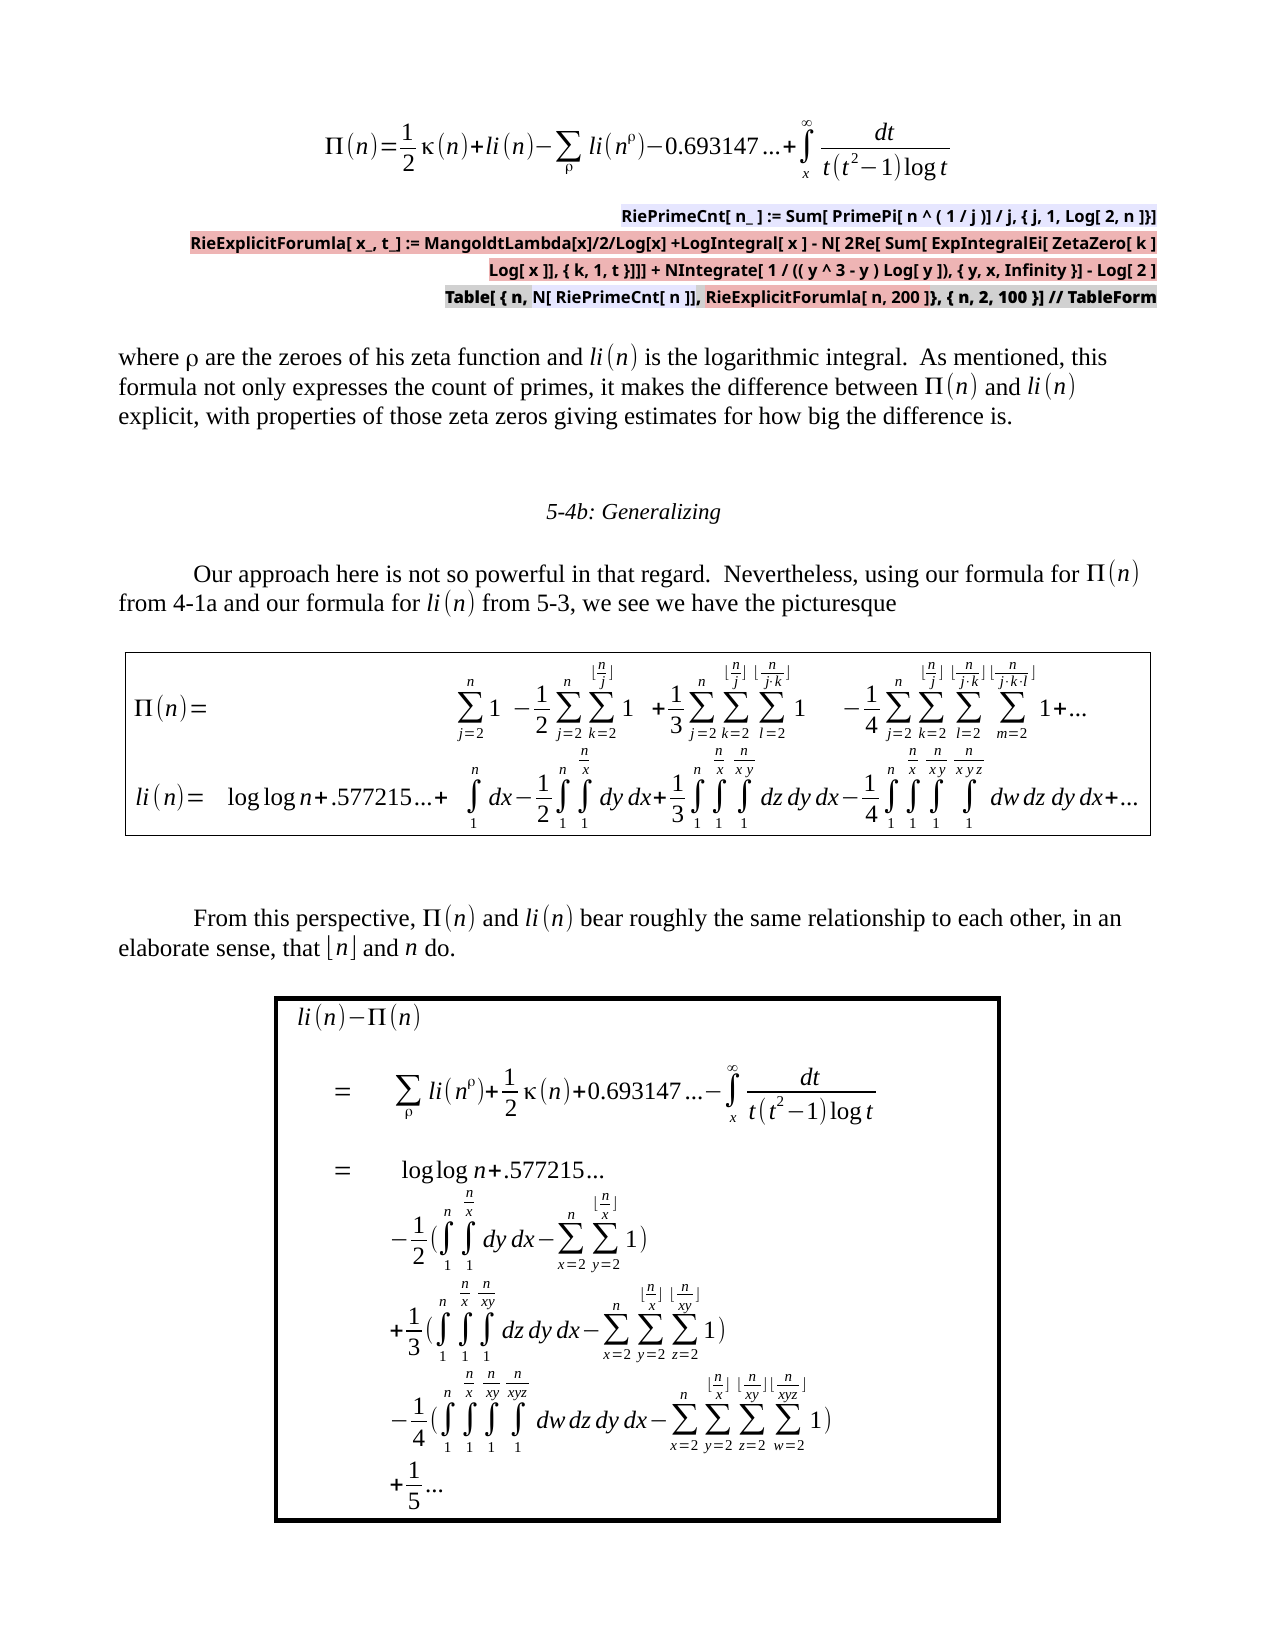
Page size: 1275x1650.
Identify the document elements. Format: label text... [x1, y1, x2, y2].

text Table[ { n, N[ RiePrimeCnt[ n ]], RieExplicitForumla[ n, 200 ]}, { n, 2, 100 }] // TableForm [118, 281, 1157, 308]
text RieExplicitForumla[ x_, t_] := MangoldtLambda[x]/2/Log[x] +LogIntegral[ x ] - N[ 2Re[ Sum[ ExpIntegralEi[ ZetaZero[ k ] Log[ x ]], { k, 1, t }]]] + NIntegrate[ 1 / (( y ^ 3 - y ) Log[ y ]), { y, x, Infinity }] - Log[ 2 ] [118, 227, 1157, 281]
text 5-4b: Generalizing [118, 498, 1157, 525]
text whereare the zeroes of his zeta function andis the logarithmic integral. As mentioned, this formula not only expresses the count of primes, it makes the difference betweenandexplicit, with properties of those zeta zeros giving estimates for how big the difference is. [118, 342, 1157, 430]
text From this perspective,andbear roughly the same relationship to each other, in an elaborate sense, thatanddo. [118, 903, 1157, 962]
text RiePrimeCnt[ n_ ] := Sum[ PrimePi[ n ^ ( 1 / j )] / j, { j, 1, Log[ 2, n ]}] [118, 204, 621, 227]
text Our approach here is not so powerful in that regard. Nevertheless, using our formula forfrom 4-1a and our formula forfrom 5-3, we see we have the picturesque [118, 559, 1157, 618]
